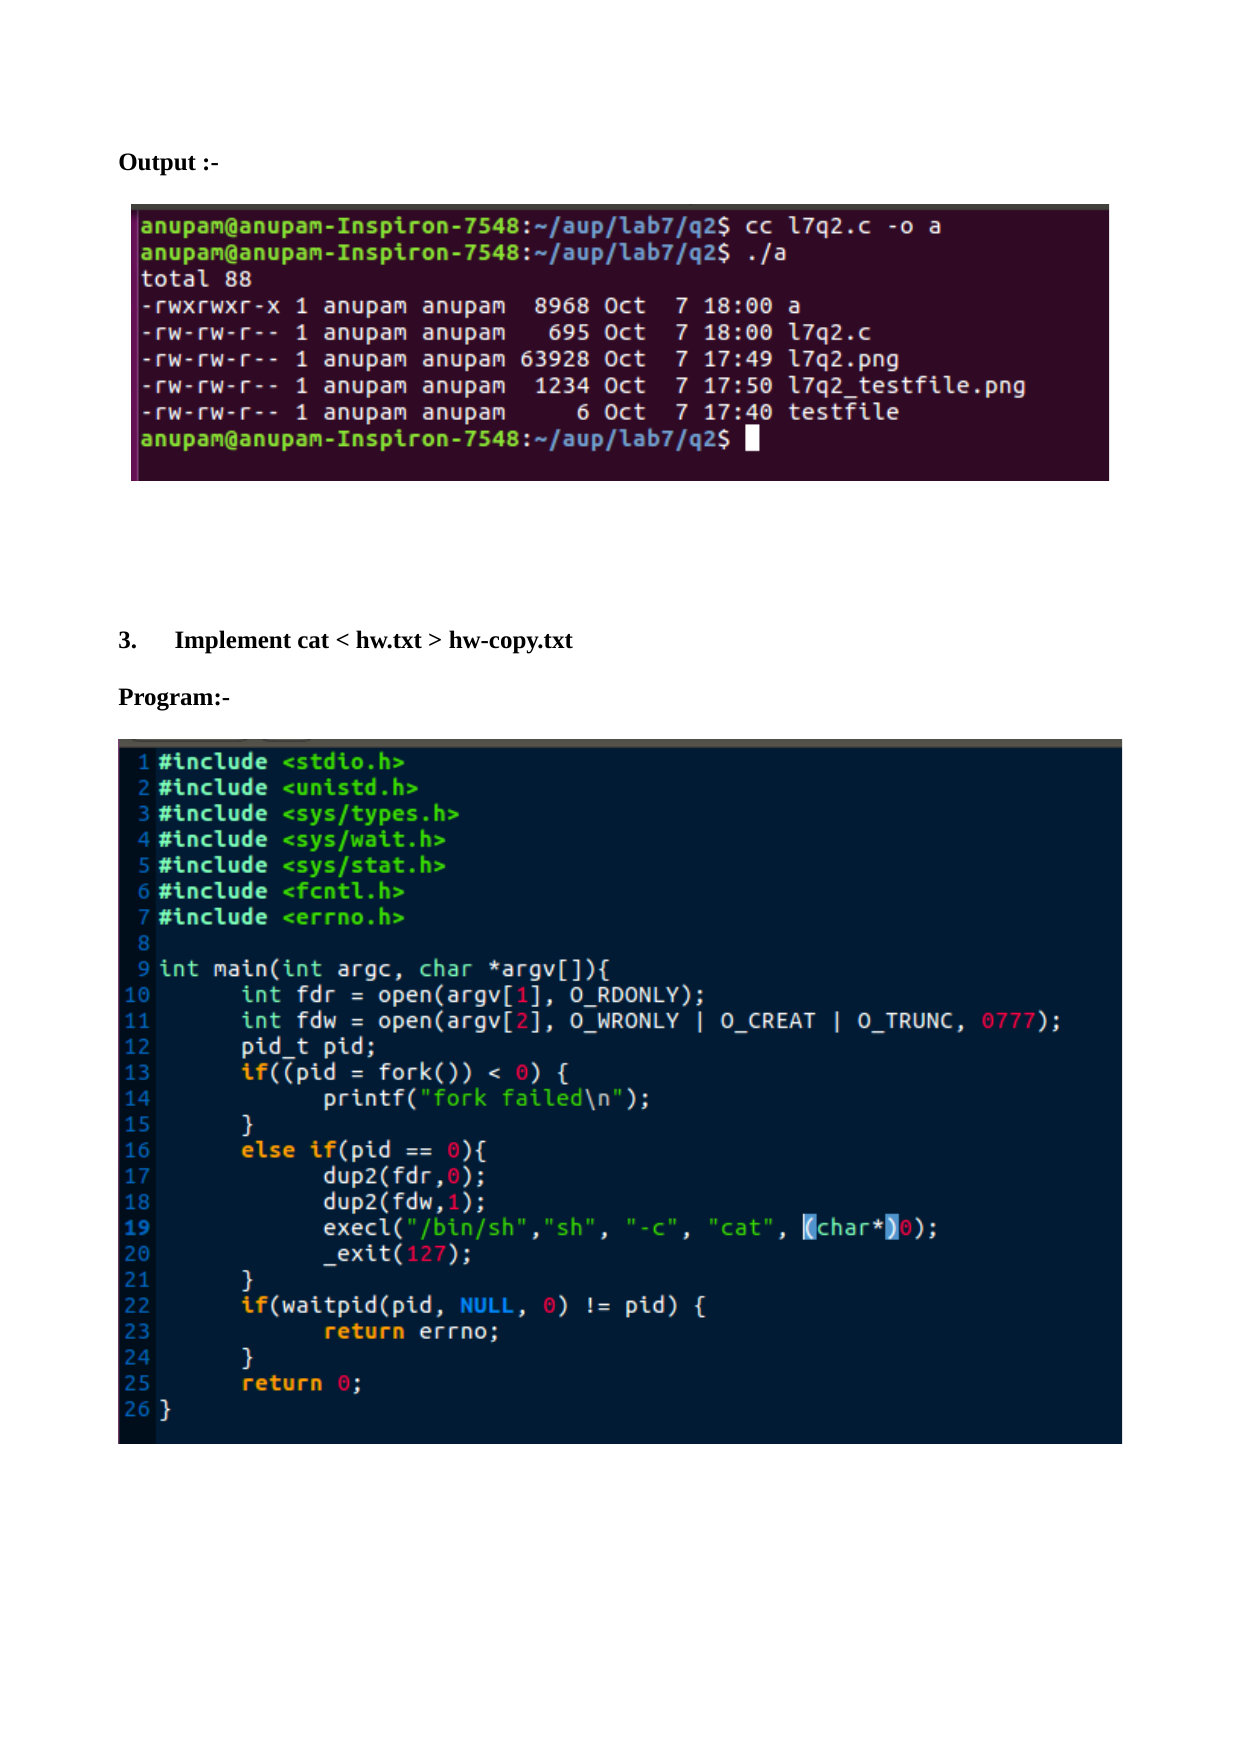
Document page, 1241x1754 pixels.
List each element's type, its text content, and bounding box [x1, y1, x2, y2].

text Output :- [118, 147, 1122, 176]
picture [131, 204, 1110, 481]
text Program:- [118, 682, 1122, 711]
picture [118, 739, 1123, 1444]
text 3. Implement cat < hw.txt > hw-copy.txt [118, 625, 1122, 653]
